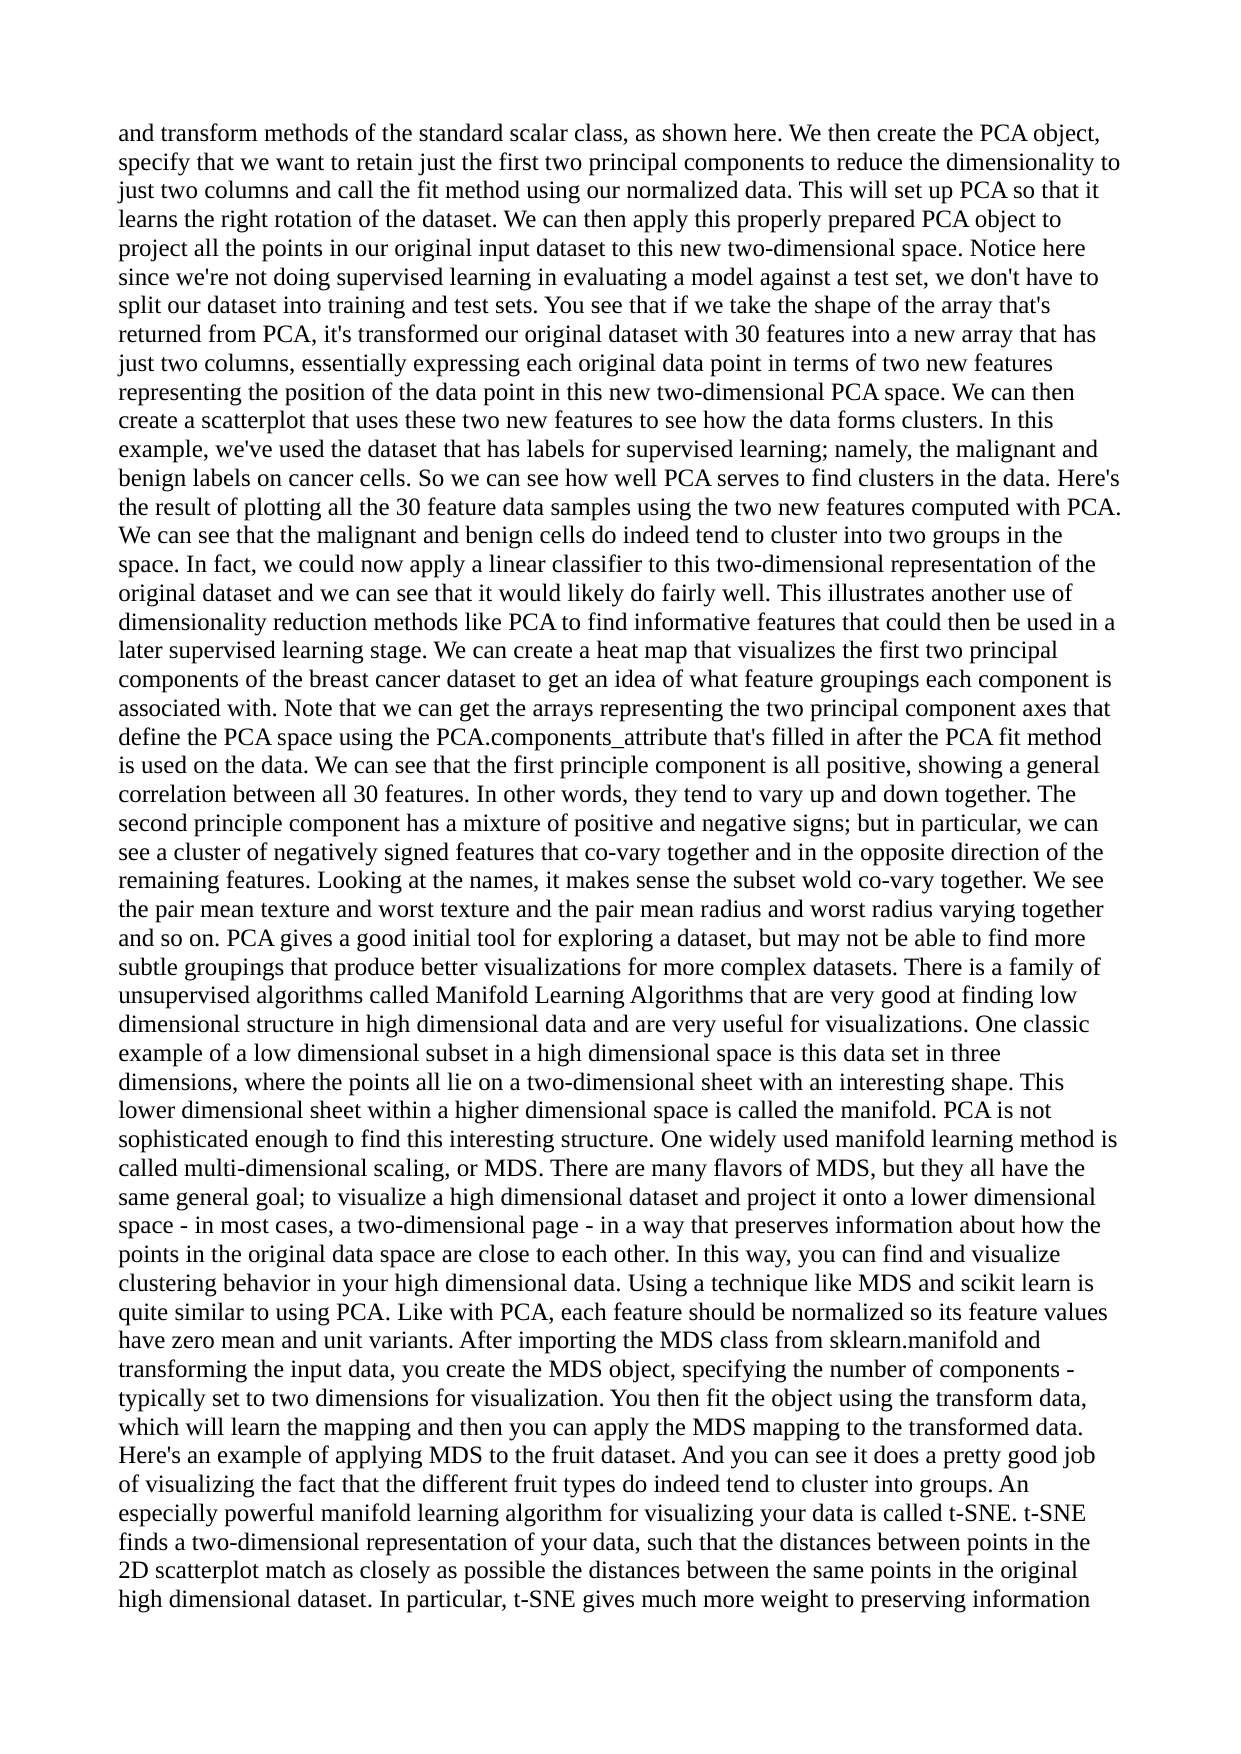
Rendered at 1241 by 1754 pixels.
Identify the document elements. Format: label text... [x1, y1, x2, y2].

text and transform methods of the standard scalar class, as shown here. We then create the PCA object, specify that we want to retain just the first two principal components to reduce the dimensionality to just two columns and call the fit method using our normalized data. This will set up PCA so that it learns the right rotation of the dataset. We can then apply this properly prepared PCA object to project all the points in our original input dataset to this new two-dimensional space. Notice here since we're not doing supervised learning in evaluating a model against a test set, we don't have to split our dataset into training and test sets. You see that if we take the shape of the array that's returned from PCA, it's transformed our original dataset with 30 features into a new array that has just two columns, essentially expressing each original data point in terms of two new features representing the position of the data point in this new two-dimensional PCA space. We can then create a scatterplot that uses these two new features to see how the data forms clusters. In this example, we've used the dataset that has labels for supervised learning; namely, the malignant and benign labels on cancer cells. So we can see how well PCA serves to find clusters in the data. Here's the result of plotting all the 30 feature data samples using the two new features computed with PCA. We can see that the malignant and benign cells do indeed tend to cluster into two groups in the space. In fact, we could now apply a linear classifier to this two-dimensional representation of the original dataset and we can see that it would likely do fairly well. This illustrates another use of dimensionality reduction methods like PCA to find informative features that could then be used in a later supervised learning stage. We can create a heat map that visualizes the first two principal components of the breast cancer dataset to get an idea of what feature groupings each component is associated with. Note that we can get the arrays representing the two principal component axes that define the PCA space using the PCA.components_attribute that's filled in after the PCA fit method is used on the data. We can see that the first principle component is all positive, showing a general correlation between all 30 features. In other words, they tend to vary up and down together. The second principle component has a mixture of positive and negative signs; but in particular, we can see a cluster of negatively signed features that co-vary together and in the opposite direction of the remaining features. Looking at the names, it makes sense the subset wold co-vary together. We see the pair mean texture and worst texture and the pair mean radius and worst radius varying together and so on. PCA gives a good initial tool for exploring a dataset, but may not be able to find more subtle groupings that produce better visualizations for more complex datasets. There is a family of unsupervised algorithms called Manifold Learning Algorithms that are very good at finding low dimensional structure in high dimensional data and are very useful for visualizations. One classic example of a low dimensional subset in a high dimensional space is this data set in three dimensions, where the points all lie on a two-dimensional sheet with an interesting shape. This lower dimensional sheet within a higher dimensional space is called the manifold. PCA is not sophisticated enough to find this interesting structure. One widely used manifold learning method is called multi-dimensional scaling, or MDS. There are many flavors of MDS, but they all have the same general goal; to visualize a high dimensional dataset and project it onto a lower dimensional space - in most cases, a two-dimensional page - in a way that preserves information about how the points in the original data space are close to each other. In this way, you can find and visualize clustering behavior in your high dimensional data. Using a technique like MDS and scikit learn is quite similar to using PCA. Like with PCA, each feature should be normalized so its feature values have zero mean and unit variants. After importing the MDS class from sklearn.manifold and transforming the input data, you create the MDS object, specifying the number of components - typically set to two dimensions for visualization. You then fit the object using the transform data, which will learn the mapping and then you can apply the MDS mapping to the transformed data. Here's an example of applying MDS to the fruit dataset. And you can see it does a pretty good job of visualizing the fact that the different fruit types do indeed tend to cluster into groups. An especially powerful manifold learning algorithm for visualizing your data is called t-SNE. t-SNE finds a two-dimensional representation of your data, such that the distances between points in the 2D scatterplot match as closely as possible the distances between the same points in the original high dimensional dataset. In particular, t-SNE gives much more weight to preserving information [118, 118, 1122, 1613]
